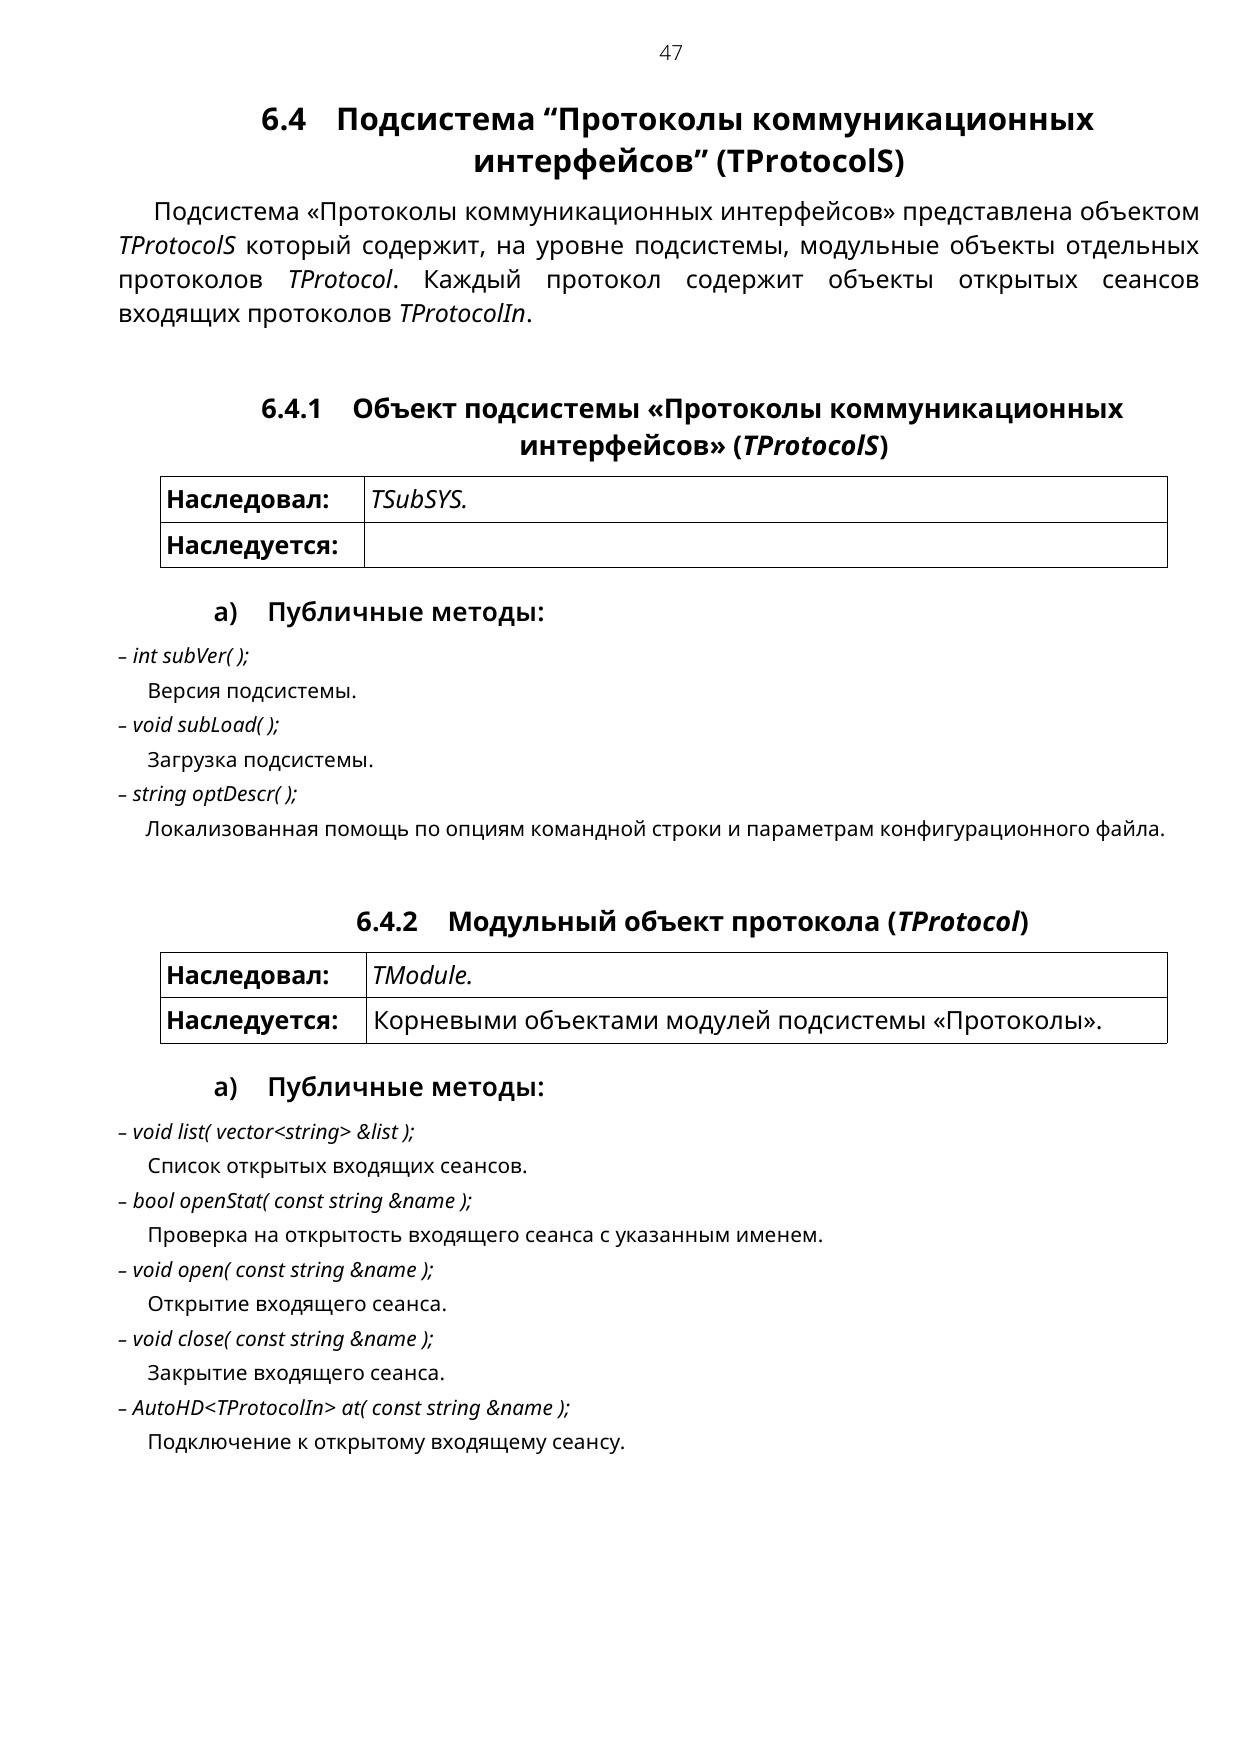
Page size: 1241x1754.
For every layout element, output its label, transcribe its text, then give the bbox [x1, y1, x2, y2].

subtitle Публичные методы: [206, 592, 1201, 629]
list bool openStat( const string &name ); [118, 1186, 1201, 1214]
list void list( vector<string> &list ); [118, 1117, 1201, 1146]
text Загрузка подсистемы. [118, 745, 1201, 773]
text Подсистема «Протоколы коммуникационных интерфейсов» представлена объектом TProtocolS который содержит, на уровне подсистемы, модульные объекты отдельных протоколов TProtocol. Каждый протокол содержит объекты открытых сеансов входящих протоколов TProtocolIn. [118, 194, 1201, 330]
list void subLoad( ); [118, 710, 1201, 739]
text Версия подсистемы. [118, 676, 1201, 704]
text Список открытых входящих сеансов. [118, 1151, 1201, 1180]
list int subVer( ); [118, 641, 1201, 670]
table_header TModule. [367, 953, 1167, 997]
subtitle Объект подсистемы «Протоколы коммуникационных интерфейсов» (TProtocolS) [177, 390, 1201, 464]
table_cell Наследуется: [161, 998, 366, 1043]
table_header TSubSYS. [365, 477, 1167, 522]
list void open( const string &name ); [118, 1255, 1201, 1283]
table_cell Корневыми объектами модулей подсистемы «Протоколы». [367, 998, 1167, 1043]
list void close( const string &name ); [118, 1324, 1201, 1352]
table_cell [365, 523, 1167, 567]
text Локализованная помощь по опциям командной строки и параметрам конфигурационного файла. [117, 814, 1201, 842]
list AutoHD<TProtocolIn> at( const string &name ); [118, 1393, 1201, 1421]
table_header Наследовал: [161, 477, 364, 522]
text Закрытие входящего сеанса. [118, 1358, 1201, 1387]
table_cell Наследуется: [161, 523, 364, 567]
text Подключение к открытому входящему сеансу. [118, 1427, 1201, 1456]
subtitle Подсистема “Протоколы коммуникационных интерфейсов” (TProtocolS) [147, 96, 1201, 181]
text Открытие входящего сеанса. [118, 1289, 1201, 1318]
subtitle Публичные методы: [206, 1068, 1201, 1104]
table_header Наследовал: [161, 953, 366, 997]
list string optDescr( ); [118, 779, 1201, 808]
subtitle Модульный объект протокола (TProtocol) [177, 902, 1201, 939]
text Проверка на открытость входящего сеанса с указанным именем. [118, 1220, 1201, 1249]
